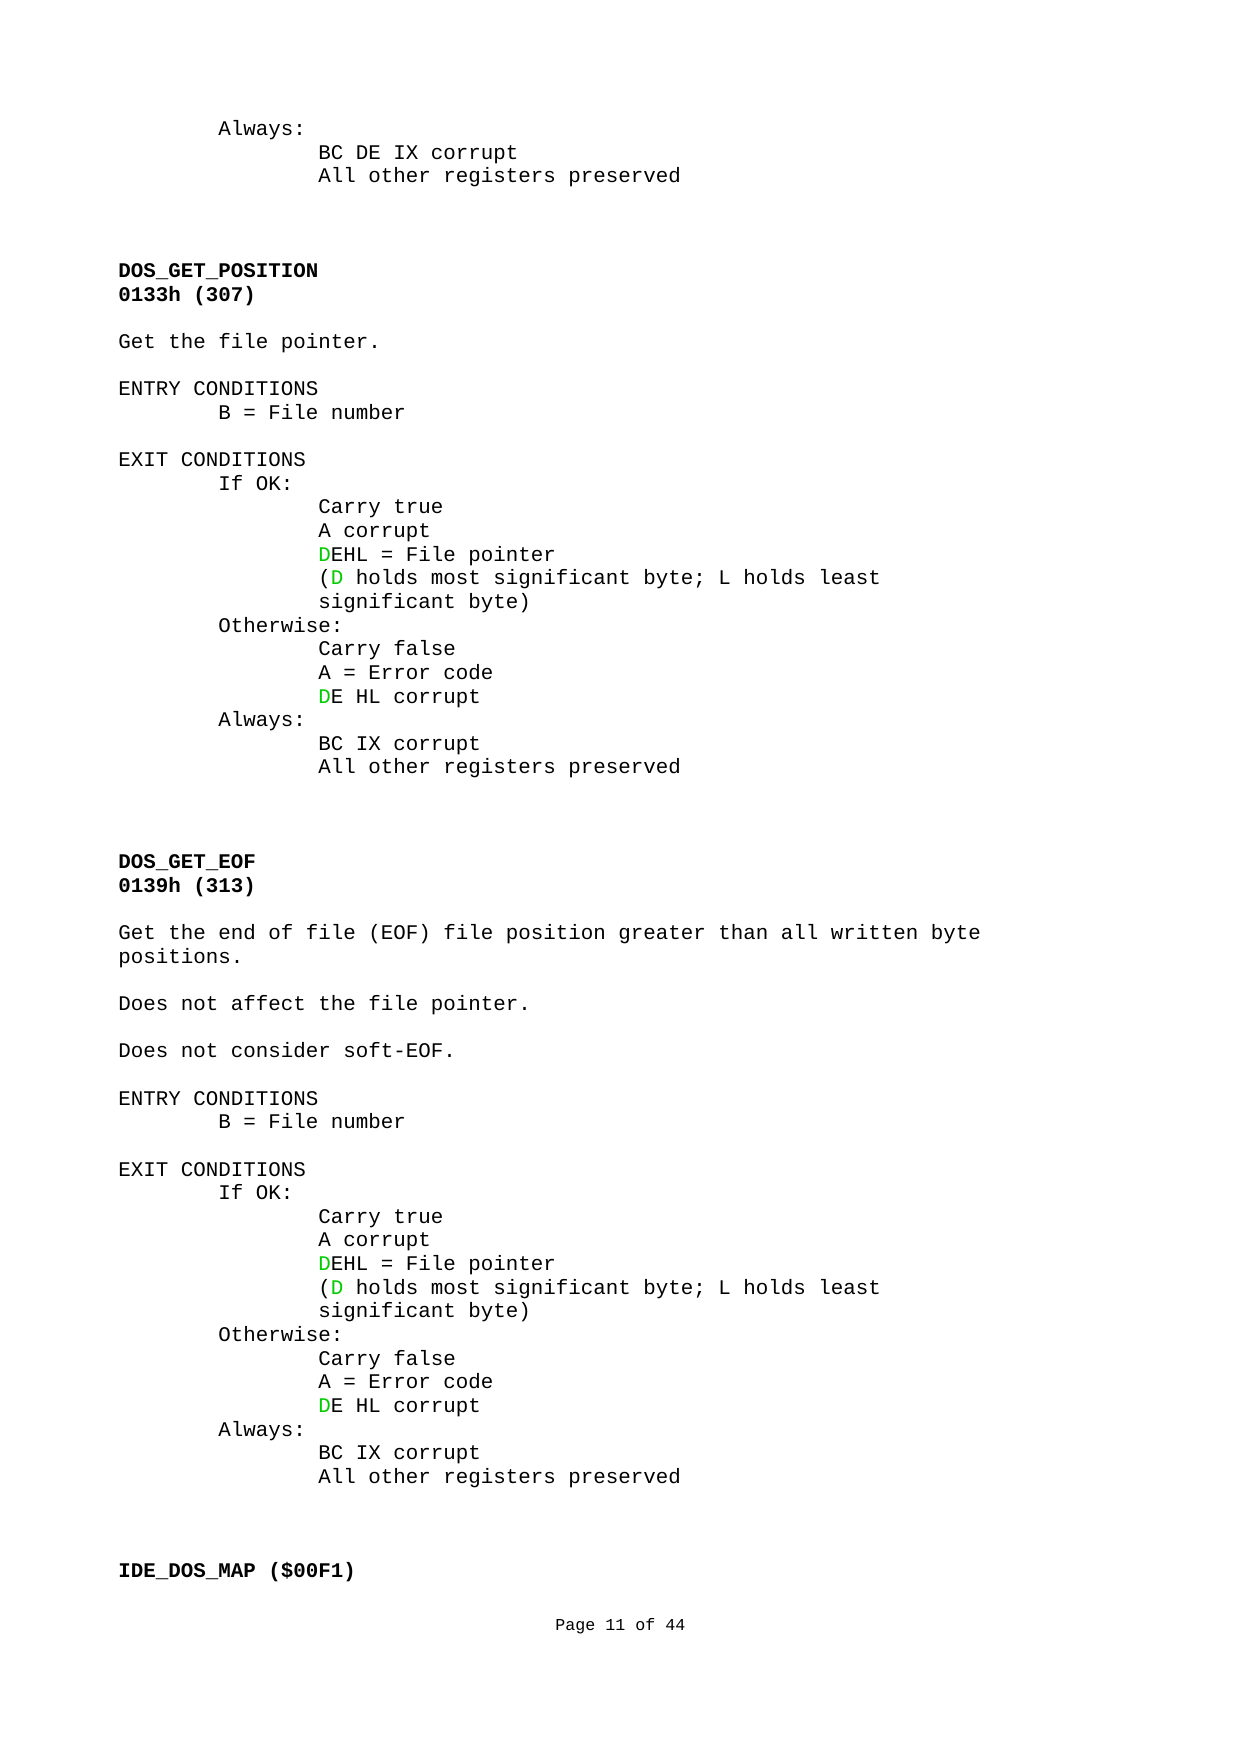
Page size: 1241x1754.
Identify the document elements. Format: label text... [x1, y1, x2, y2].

text A corrupt [118, 1229, 1122, 1253]
text Get the end of file (EOF) file position greater than all written byte [118, 922, 1122, 946]
text ENTRY CONDITIONS [118, 1088, 1122, 1111]
text B = File number [118, 402, 1122, 426]
text Always: [118, 1419, 1122, 1442]
text EXIT CONDITIONS [118, 1158, 1122, 1182]
text Carry true [118, 496, 1122, 520]
text A = Error code [118, 1371, 1122, 1395]
text DEHL = File pointer [118, 1253, 1122, 1277]
text If OK: [118, 1182, 1122, 1206]
text Always: [118, 709, 1122, 733]
text Otherwise: [118, 1324, 1122, 1348]
text All other registers preserved [118, 757, 1122, 780]
text BC IX corrupt [118, 1442, 1122, 1466]
text (D holds most significant byte; L holds least [118, 1277, 1122, 1300]
text Otherwise: [118, 615, 1122, 638]
text EXIT CONDITIONS [118, 449, 1122, 473]
text DOS_GET_EOF [118, 851, 1122, 875]
text Get the file pointer. [118, 331, 1122, 354]
text IDE_DOS_MAP ($00F1) [118, 1561, 1122, 1584]
text positions. [118, 946, 1122, 969]
text If OK: [118, 473, 1122, 496]
text 0133h (307) [118, 284, 1122, 307]
text A = Error code [118, 662, 1122, 686]
text A corrupt [118, 520, 1122, 544]
text DEHL = File pointer [118, 544, 1122, 567]
text significant byte) [118, 1300, 1122, 1324]
text significant byte) [118, 591, 1122, 615]
text DE HL corrupt [118, 1395, 1122, 1419]
text Carry false [118, 638, 1122, 662]
text BC IX corrupt [118, 733, 1122, 757]
text DE HL corrupt [118, 686, 1122, 709]
text All other registers preserved [118, 1466, 1122, 1489]
text Does not consider soft-EOF. [118, 1040, 1122, 1064]
text Carry true [118, 1206, 1122, 1229]
text Carry false [118, 1348, 1122, 1371]
text DOS_GET_POSITION [118, 260, 1122, 284]
text Always: [118, 118, 1122, 142]
text BC DE IX corrupt [118, 142, 1122, 165]
text All other registers preserved [118, 165, 1122, 189]
text ENTRY CONDITIONS [118, 378, 1122, 402]
text B = File number [118, 1111, 1122, 1135]
text (D holds most significant byte; L holds least [118, 567, 1122, 591]
text 0139h (313) [118, 875, 1122, 898]
text Does not affect the file pointer. [118, 993, 1122, 1017]
